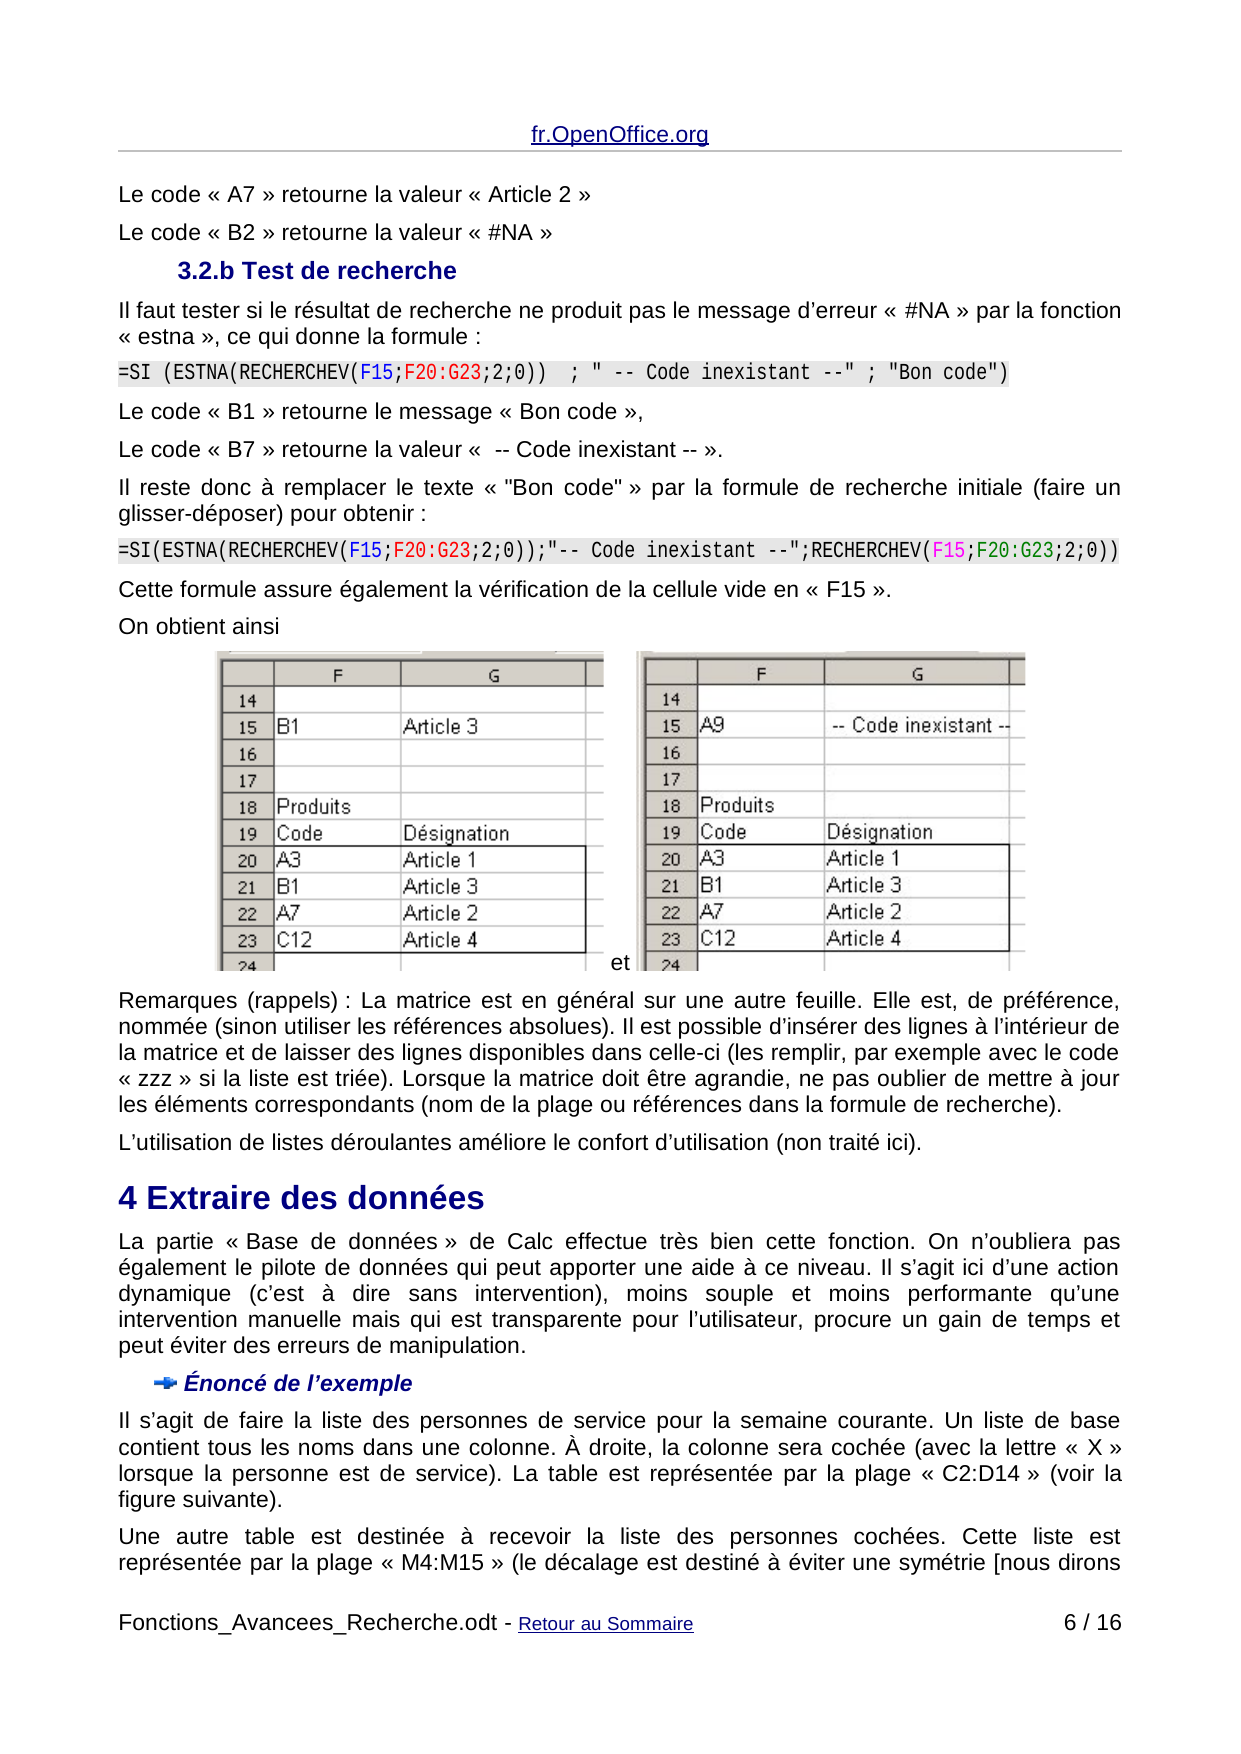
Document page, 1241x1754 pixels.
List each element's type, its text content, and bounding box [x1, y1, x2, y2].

text On obtient ainsi [118, 614, 1122, 640]
subtitle Énoncé de l’exemple [153, 1370, 1122, 1396]
picture [154, 1377, 177, 1389]
text Le code « A7 » retourne la valeur « Article 2 » [118, 182, 1122, 208]
subtitle Test de recherche [177, 257, 1122, 285]
text Une autre table est destinée à recevoir la liste des personnes cochées. Cette liste est représentée par la plage « M4:M15 » (le décalage est destiné à éviter une symétrie [nous dirons [118, 1524, 1122, 1576]
text La partie « Base de données » de Calc effectue très bien cette fonction. On n’oubliera pas également le pilote de données qui peut apporter une aide à ce niveau. Il s’agit ici d’une action dynamique (c’est à dire sans intervention), moins souple et moins performante qu’une intervention manuelle mais qui est transparente pour l’utilisateur, procure un gain de temps et peut éviter des erreurs de manipulation. [118, 1228, 1122, 1358]
text Cette formule assure également la vérification de la cellule vide en « F15 ». [118, 576, 1122, 602]
text =SI (ESTNA(RECHERCHEV(F15;F20:G23;2;0)) ; " -- Code inexistant --" ; "Bon code") [118, 361, 1122, 387]
picture [636, 651, 1026, 971]
picture [214, 651, 604, 971]
text et [118, 652, 1122, 975]
text L’utilisation de listes déroulantes améliore le confort d’utilisation (non traité ici). [118, 1129, 1122, 1155]
text Il faut tester si le résultat de recherche ne produit pas le message d’erreur « #NA » par la fonction « estna », ce qui donne la formule : [118, 297, 1122, 349]
text Remarques (rappels) : La matrice est en général sur une autre feuille. Elle est, de préférence, nommée (sinon utiliser les références absolues). Il est possible d’insérer des lignes à l’intérieur de la matrice et de laisser des lignes disponibles dans celle-ci (les remplir, par exemple avec le code « zzz » si la liste est triée). Lorsque la matrice doit être agrandie, ne pas oublier de mettre à jour les éléments correspondants (nom de la plage ou références dans la formule de recherche). [118, 987, 1122, 1117]
text Il reste donc à remplacer le texte « "Bon code" » par la formule de recherche initiale (faire un glisser-déposer) pour obtenir : [118, 474, 1122, 526]
text Le code « B7 » retourne la valeur « -- Code inexistant -- ». [118, 436, 1122, 462]
text Le code « B1 » retourne le message « Bon code », [118, 399, 1122, 425]
text Le code « B2 » retourne la valeur « #NA » [118, 219, 1122, 245]
text Il s’agit de faire la liste des personnes de service pour la semaine courante. Un liste de base contient tous les noms dans une colonne. À droite, la colonne sera cochée (avec la lettre « X » lorsque la personne est de service). La table est représentée par la plage « C2:D14 » (voir la figure suivante). [118, 1408, 1122, 1512]
subtitle Extraire des données [118, 1179, 1122, 1216]
